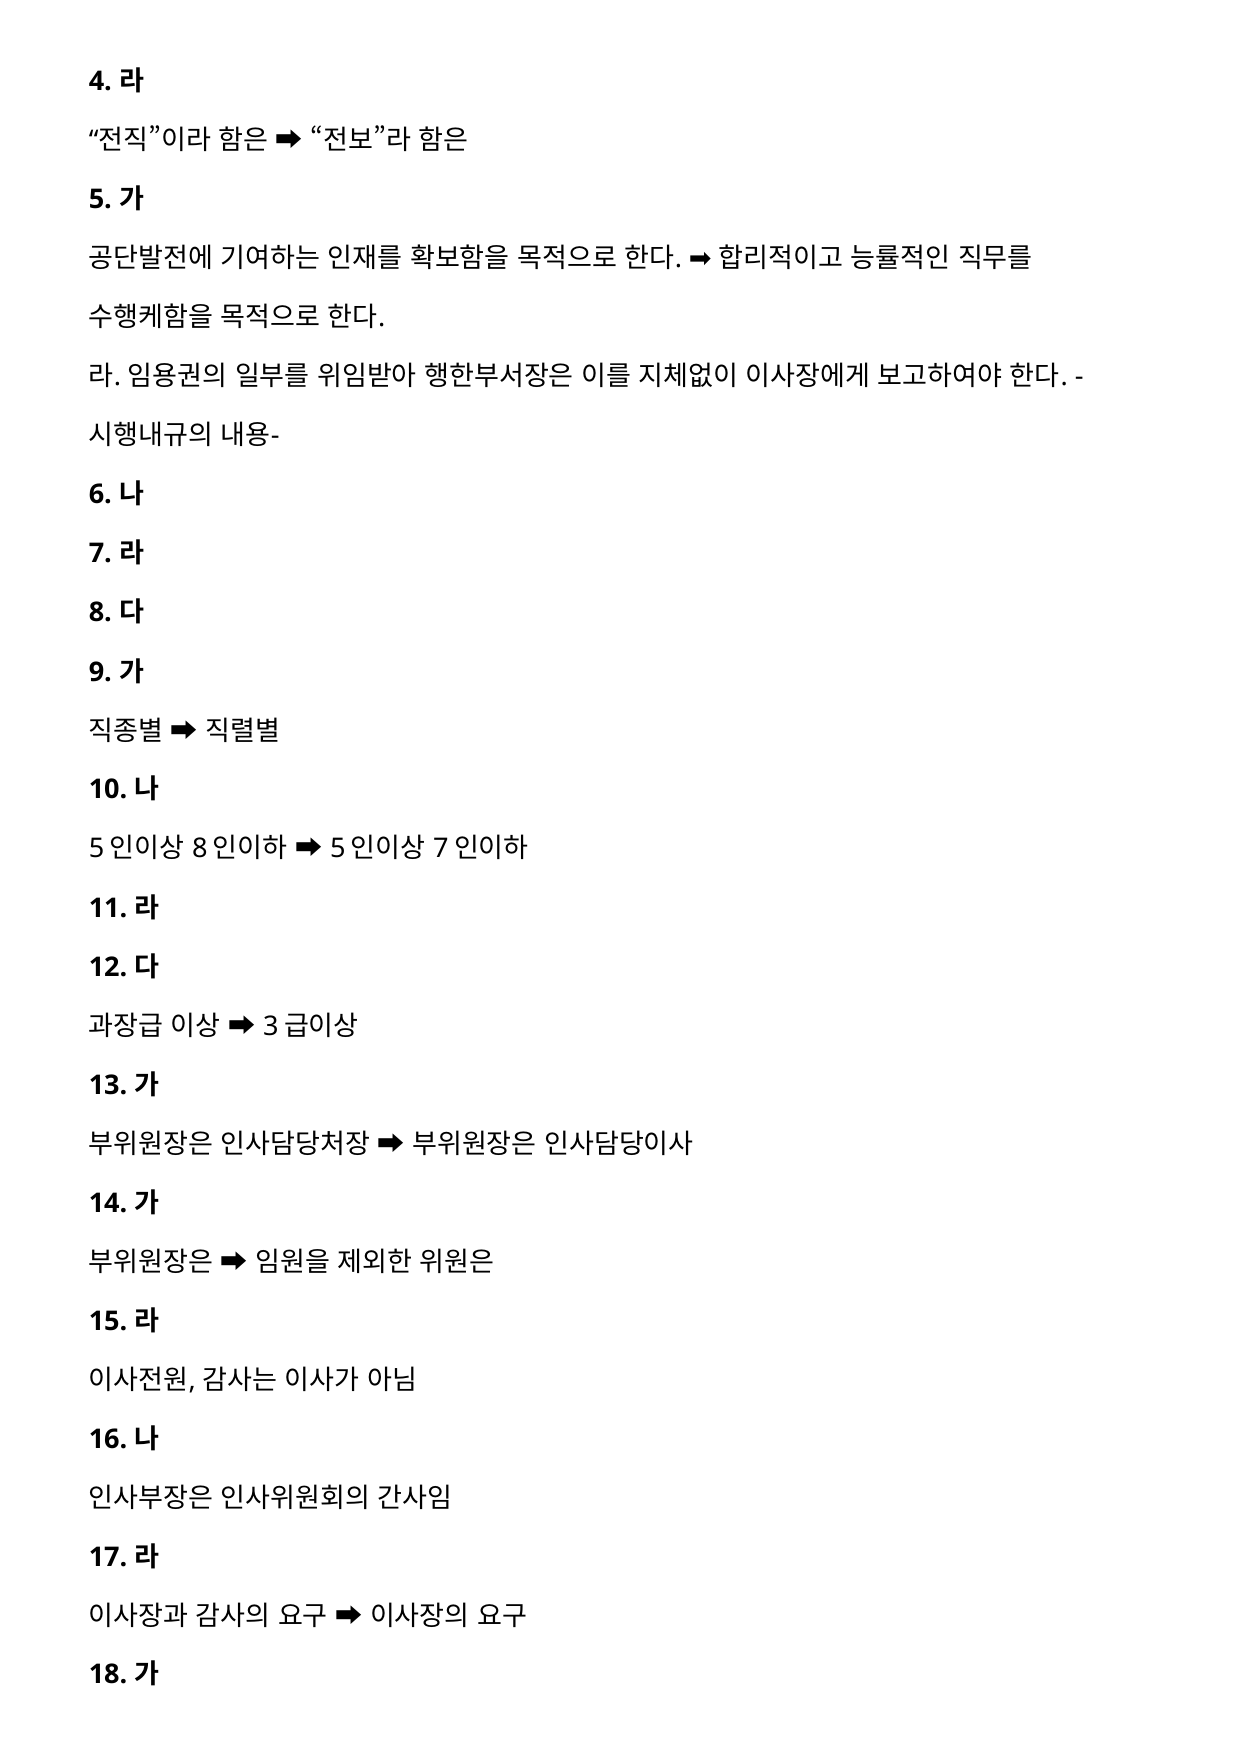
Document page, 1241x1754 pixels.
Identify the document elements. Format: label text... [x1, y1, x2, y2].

text 4. 라 [88, 59, 1152, 98]
text 5인이상 8인이하 ➡ 5인이상 7인이하 [88, 826, 1152, 866]
text 직종별 ➡ 직렬별 [88, 708, 1152, 748]
text 18. 가 [88, 1652, 1152, 1692]
text 10. 나 [88, 767, 1152, 807]
text 이사전원, 감사는 이사가 아님 [88, 1358, 1152, 1397]
text 부위원장은 인사담당처장 ➡ 부위원장은 인사담당이사 [88, 1122, 1152, 1161]
text 17. 라 [88, 1534, 1152, 1574]
text 이사장과 감사의 요구 ➡ 이사장의 요구 [88, 1594, 1152, 1633]
text 13. 가 [88, 1063, 1152, 1102]
text 9. 가 [88, 649, 1152, 689]
text 12. 다 [88, 944, 1152, 984]
text 5. 가 [88, 177, 1152, 217]
text 라. 임용권의 일부를 위임받아 행한부서장은 이를 지체없이 이사장에게 보고하여야 한다. -시행내규의 내용- [88, 354, 1152, 453]
text 8. 다 [88, 590, 1152, 630]
text “전직”이라 함은 ➡ “전보”라 함은 [88, 118, 1152, 157]
text 공단발전에 기여하는 인재를 확보함을 목적으로 한다. ➡ 합리적이고 능률적인 직무를 수행케함을 목적으로 한다. [88, 236, 1152, 334]
text 부위원장은 ➡ 임원을 제외한 위원은 [88, 1240, 1152, 1279]
text 16. 나 [88, 1417, 1152, 1456]
text 14. 가 [88, 1181, 1152, 1220]
text 6. 나 [88, 472, 1152, 512]
text 15. 라 [88, 1298, 1152, 1338]
text 인사부장은 인사위원회의 간사임 [88, 1476, 1152, 1515]
text 11. 라 [88, 886, 1152, 925]
text 과장급 이상 ➡ 3급이상 [88, 1004, 1152, 1043]
text 7. 라 [88, 531, 1152, 571]
